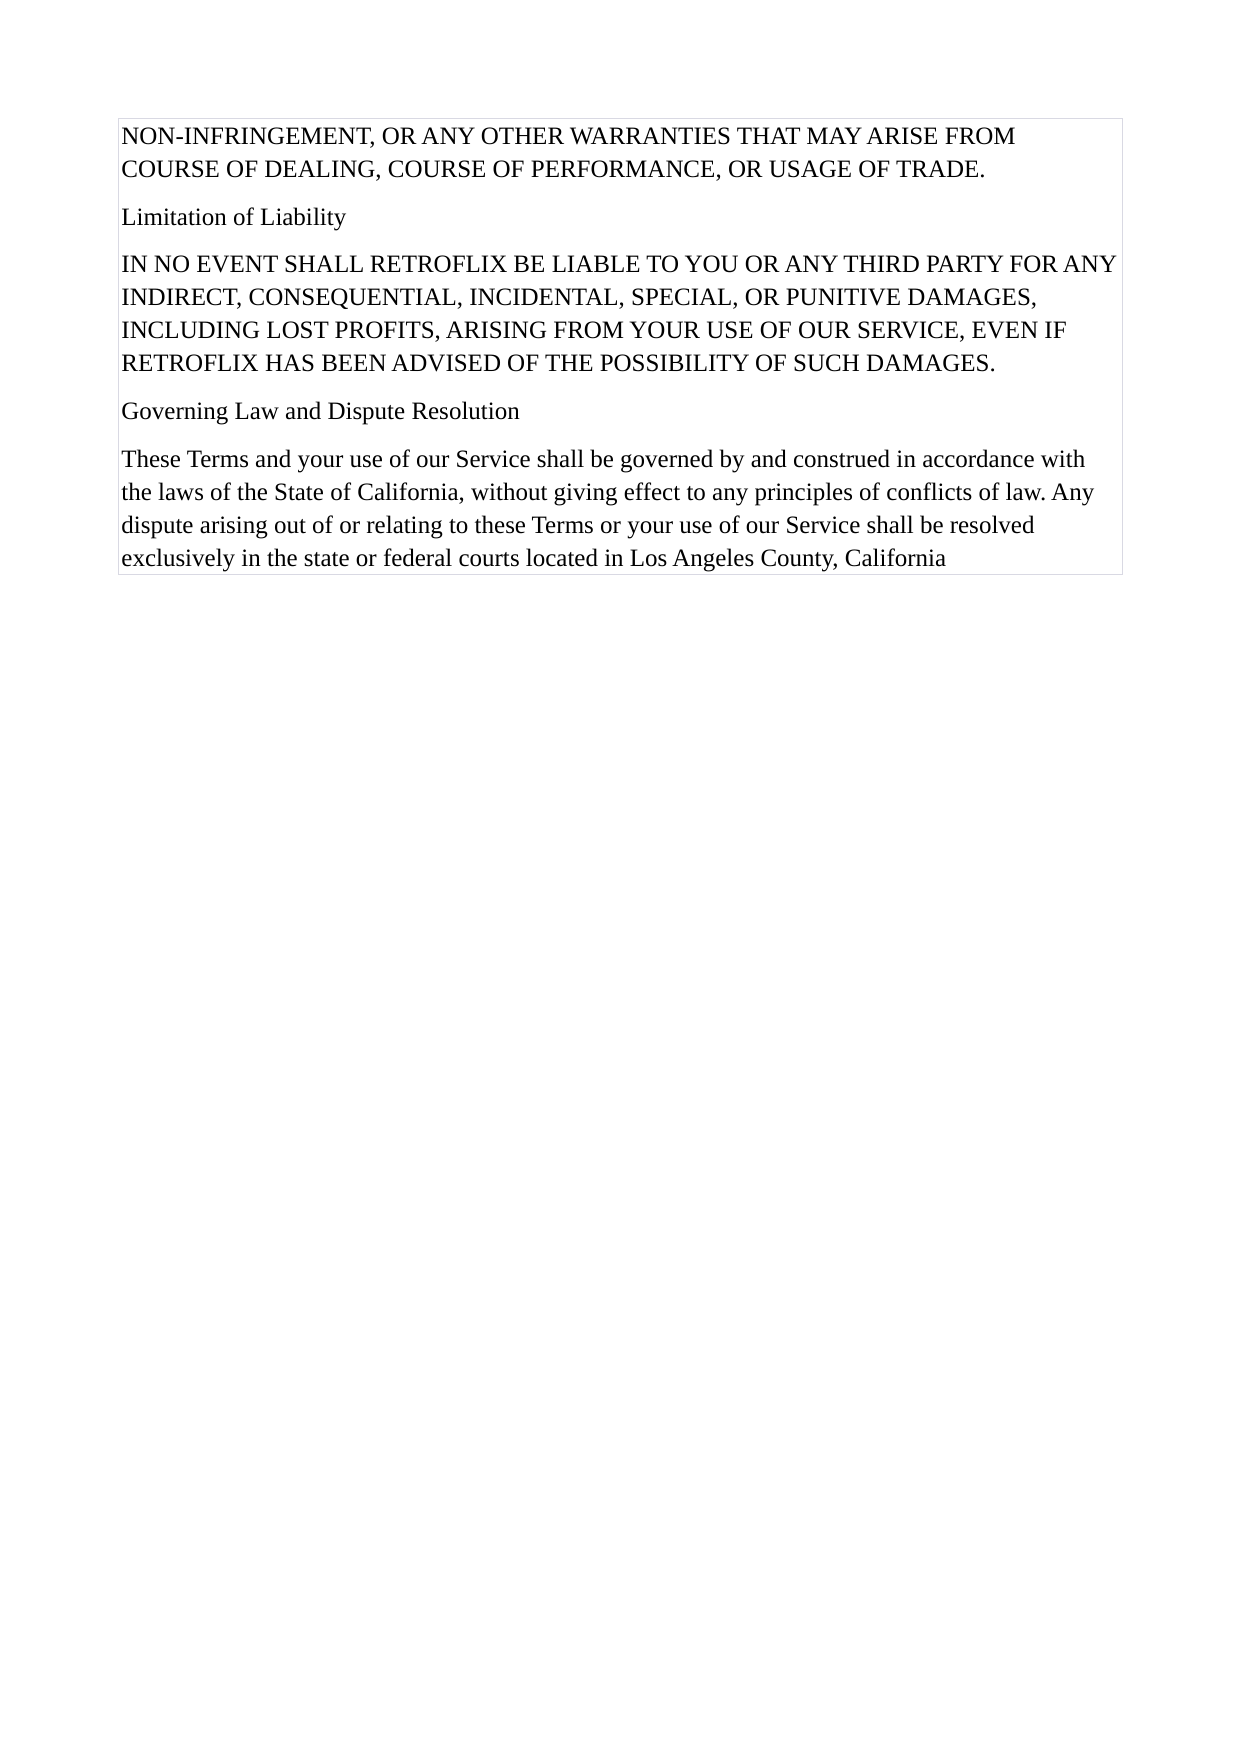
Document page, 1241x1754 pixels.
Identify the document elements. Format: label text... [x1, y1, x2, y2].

text IN NO EVENT SHALL RETROFLIX BE LIABLE TO YOU OR ANY THIRD PARTY FOR ANY INDIRECT, CONSEQUENTIAL, INCIDENTAL, SPECIAL, OR PUNITIVE DAMAGES, INCLUDING LOST PROFITS, ARISING FROM YOUR USE OF OUR SERVICE, EVEN IF RETROFLIX HAS BEEN ADVISED OF THE POSSIBILITY OF SUCH DAMAGES. [119, 246, 1122, 377]
text Limitation of Liability [119, 199, 1122, 231]
text Governing Law and Dispute Resolution [119, 393, 1122, 425]
text These Terms and your use of our Service shall be governed by and construed in accordance with the laws of the State of California, without giving effect to any principles of conflicts of law. Any dispute arising out of or relating to these Terms or your use of our Service shall be resolved exclusively in the state or federal courts located in Los Angeles County, California [119, 441, 1122, 574]
text NON-INFRINGEMENT, OR ANY OTHER WARRANTIES THAT MAY ARISE FROM COURSE OF DEALING, COURSE OF PERFORMANCE, OR USAGE OF TRADE. [119, 119, 1122, 183]
